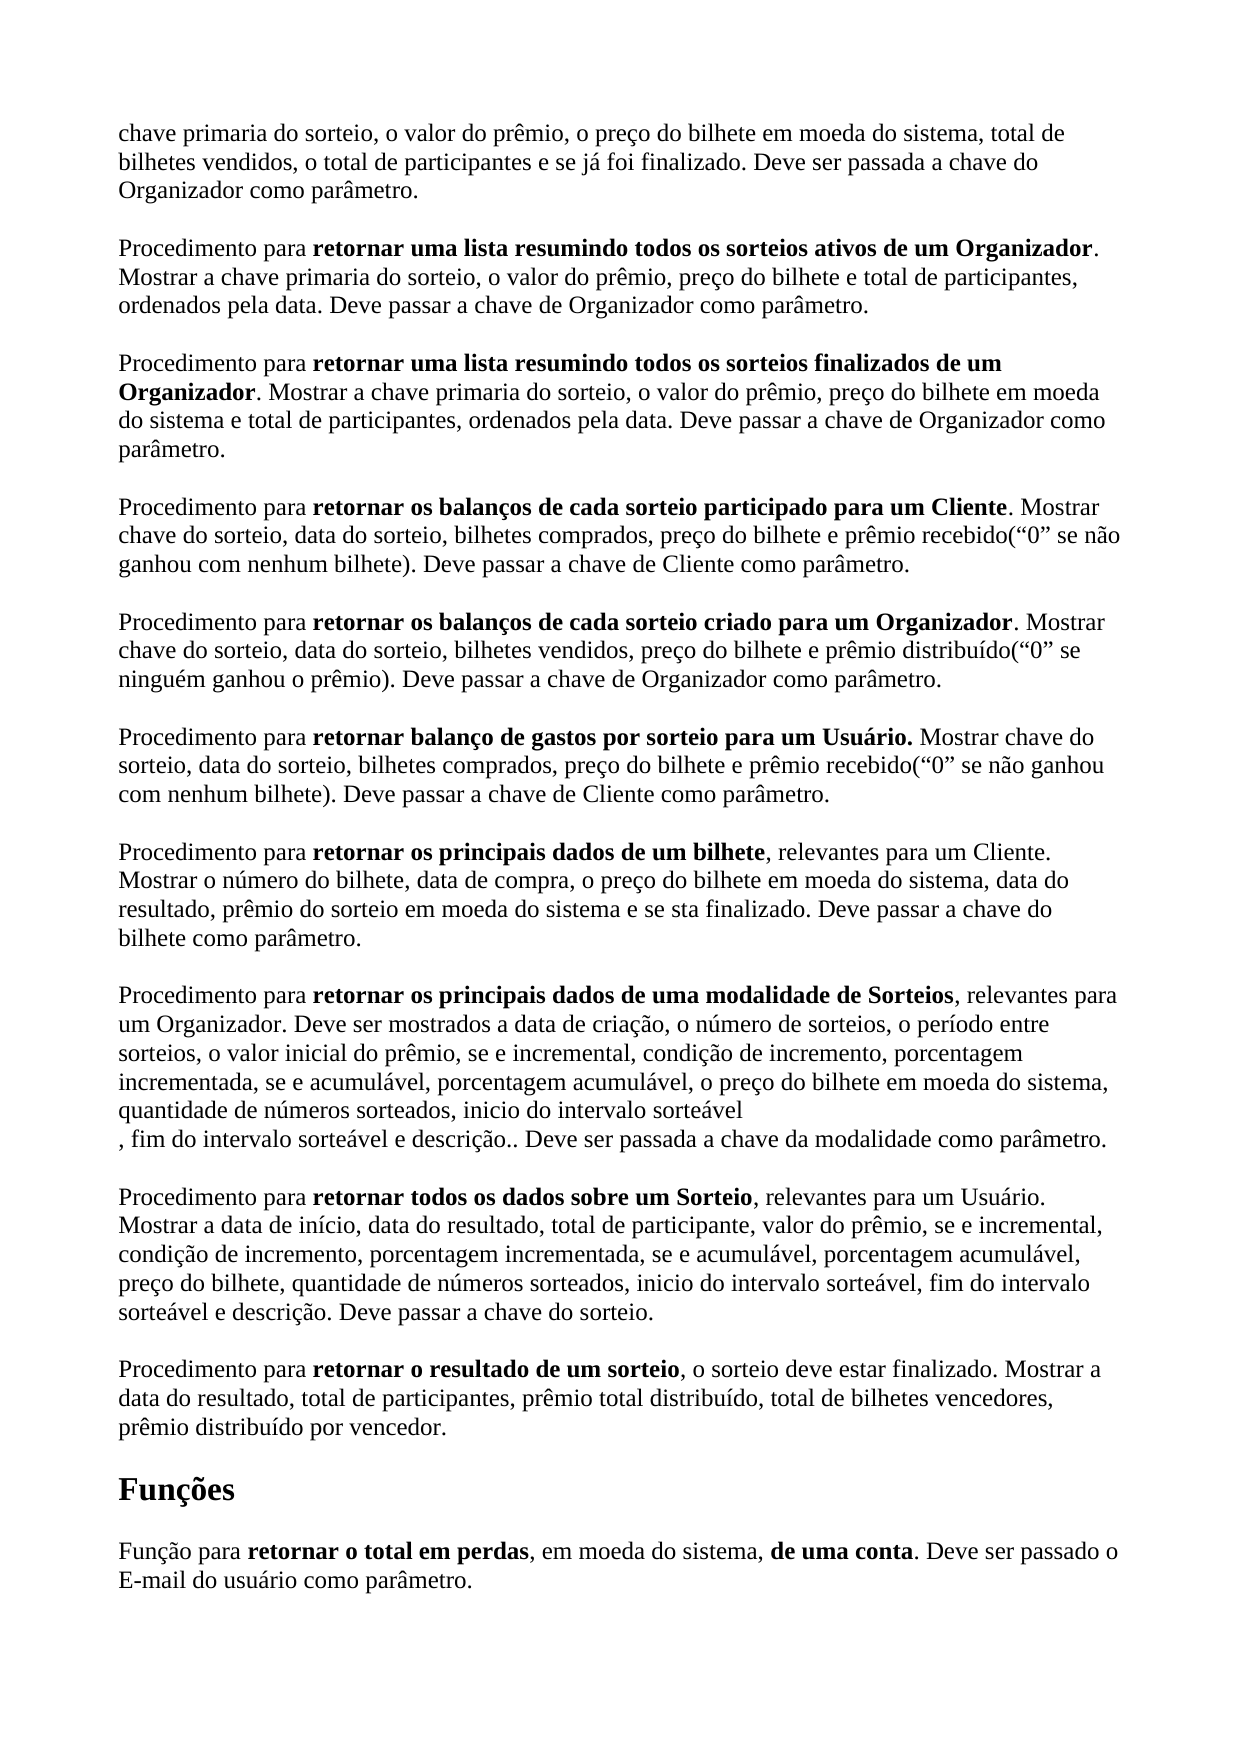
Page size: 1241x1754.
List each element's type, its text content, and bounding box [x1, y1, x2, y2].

text , fim do intervalo sorteável e descrição.. Deve ser passada a chave da modalidade como parâmetro. [118, 1124, 1122, 1153]
text Procedimento para retornar os principais dados de uma modalidade de Sorteios, relevantes para um Organizador. Deve ser mostrados a data de criação, o número de sorteios, o período entre sorteios, o valor inicial do prêmio, se e incremental, condição de incremento, porcentagem incrementada, se e acumulável, porcentagem acumulável, o preço do bilhete em moeda do sistema, quantidade de números sorteados, inicio do intervalo sorteável [118, 981, 1122, 1124]
text Função para retornar o total em perdas, em moeda do sistema, de uma conta. Deve ser passado o E-mail do usuário como parâmetro. [118, 1536, 1122, 1594]
text Procedimento para retornar os principais dados de um bilhete, relevantes para um Cliente. Mostrar o número do bilhete, data de compra, o preço do bilhete em moeda do sistema, data do resultado, prêmio do sorteio em moeda do sistema e se sta finalizado. Deve passar a chave do bilhete como parâmetro. [118, 837, 1122, 952]
text Funções [118, 1469, 1122, 1508]
text Procedimento para retornar os balanços de cada sorteio criado para um Organizador. Mostrar chave do sorteio, data do sorteio, bilhetes vendidos, preço do bilhete e prêmio distribuído(“0” se ninguém ganhou o prêmio). Deve passar a chave de Organizador como parâmetro. [118, 607, 1122, 693]
text chave primaria do sorteio, o valor do prêmio, o preço do bilhete em moeda do sistema, total de bilhetes vendidos, o total de participantes e se já foi finalizado. Deve ser passada a chave do Organizador como parâmetro. [118, 118, 1122, 204]
text Procedimento para retornar todos os dados sobre um Sorteio, relevantes para um Usuário. Mostrar a data de início, data do resultado, total de participante, valor do prêmio, se e incremental, condição de incremento, porcentagem incrementada, se e acumulável, porcentagem acumulável, preço do bilhete, quantidade de números sorteados, inicio do intervalo sorteável, fim do intervalo sorteável e descrição. Deve passar a chave do sorteio. [118, 1182, 1122, 1326]
text Procedimento para retornar uma lista resumindo todos os sorteios ativos de um Organizador. Mostrar a chave primaria do sorteio, o valor do prêmio, preço do bilhete e total de participantes, ordenados pela data. Deve passar a chave de Organizador como parâmetro. [118, 233, 1122, 319]
text Procedimento para retornar o resultado de um sorteio, o sorteio deve estar finalizado. Mostrar a data do resultado, total de participantes, prêmio total distribuído, total de bilhetes vencedores, prêmio distribuído por vencedor. [118, 1354, 1122, 1441]
text Procedimento para retornar balanço de gastos por sorteio para um Usuário. Mostrar chave do sorteio, data do sorteio, bilhetes comprados, preço do bilhete e prêmio recebido(“0” se não ganhou com nenhum bilhete). Deve passar a chave de Cliente como parâmetro. [118, 722, 1122, 808]
text Procedimento para retornar uma lista resumindo todos os sorteios finalizados de um Organizador. Mostrar a chave primaria do sorteio, o valor do prêmio, preço do bilhete em moeda do sistema e total de participantes, ordenados pela data. Deve passar a chave de Organizador como parâmetro. [118, 348, 1122, 463]
text Procedimento para retornar os balanços de cada sorteio participado para um Cliente. Mostrar chave do sorteio, data do sorteio, bilhetes comprados, preço do bilhete e prêmio recebido(“0” se não ganhou com nenhum bilhete). Deve passar a chave de Cliente como parâmetro. [118, 492, 1122, 578]
